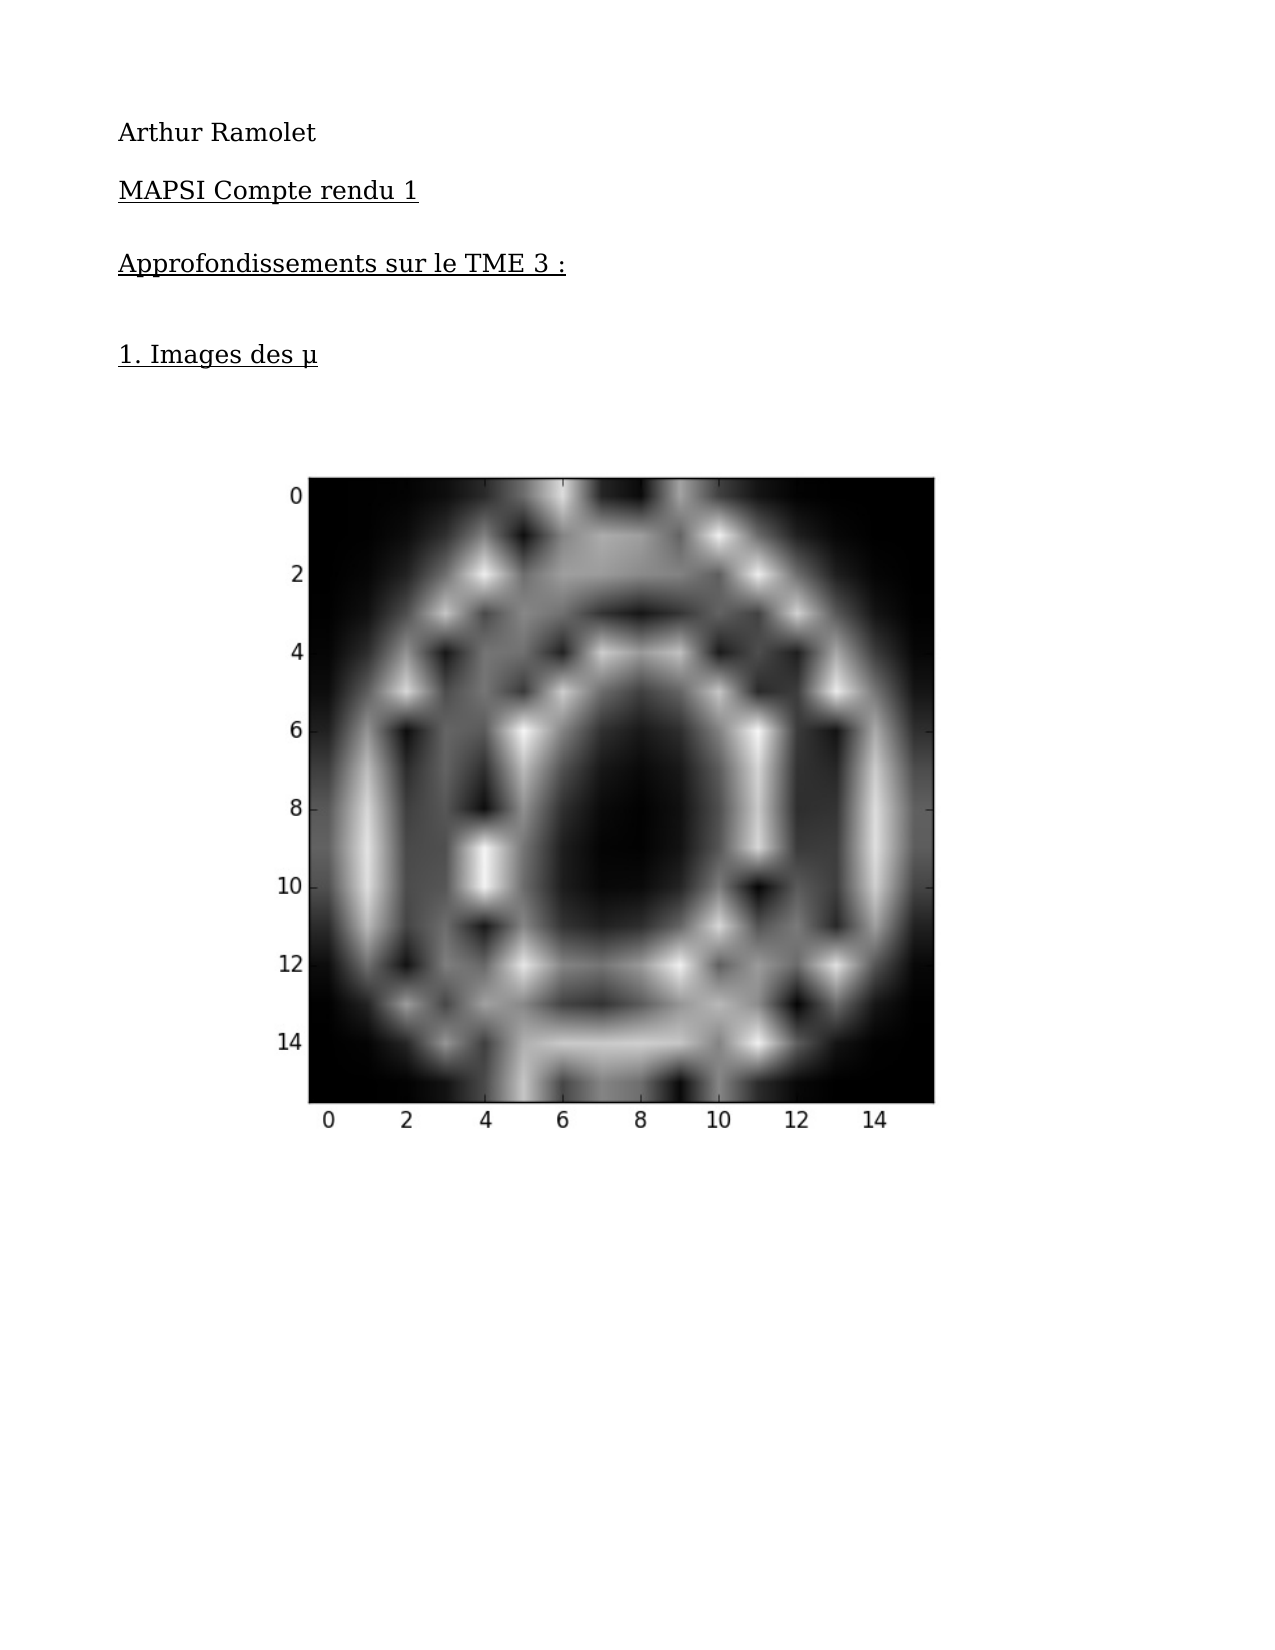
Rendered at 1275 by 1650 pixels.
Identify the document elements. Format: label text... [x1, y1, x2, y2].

subtitle Approfondissements sur le TME 3 : [118, 249, 1157, 278]
text MAPSI Compte rendu 1 [118, 176, 1157, 206]
text 1. Images des μ [118, 341, 1157, 370]
text Arthur Ramolet [118, 118, 1157, 147]
picture [88, 400, 1128, 1180]
